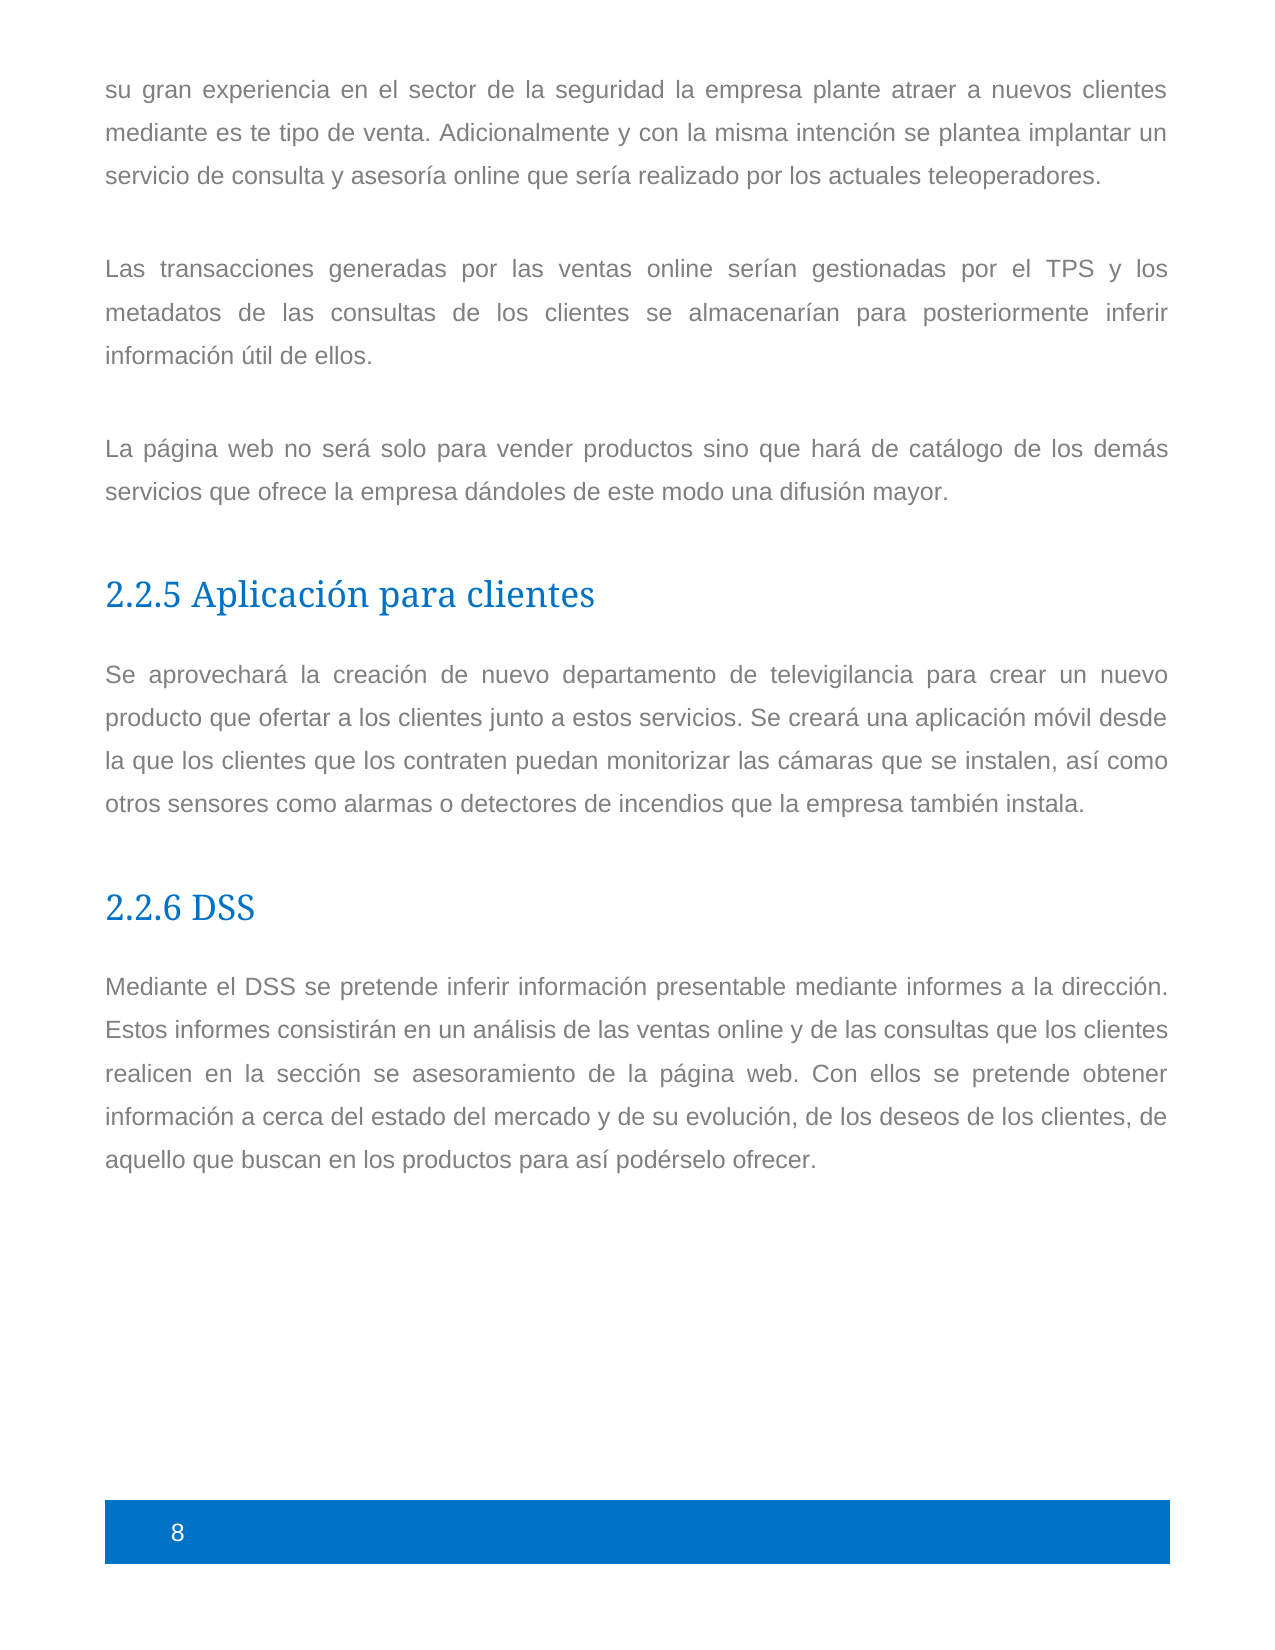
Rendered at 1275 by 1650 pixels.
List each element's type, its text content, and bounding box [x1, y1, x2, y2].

text Mediante el DSS se pretende inferir información presentable mediante informes a la dirección. Estos informes consistirán en un análisis de las ventas online y de las consultas que los clientes realicen en la sección se asesoramiento de la página web. Con ellos se pretende obtener información a cerca del estado del mercado y de su evolución, de los deseos de los clientes, de aquello que buscan en los productos para así podérselo ofrecer. [105, 972, 1170, 1173]
text su gran experiencia en el sector de la seguridad la empresa plante atraer a nuevos clientes mediante es te tipo de venta. Adicionalmente y con la misma intención se plantea implantar un servicio de consulta y asesoría online que sería realizado por los actuales teleoperadores. [105, 75, 1170, 190]
subtitle 2.2.5 Aplicación para clientes [105, 570, 1170, 618]
text Las transacciones generadas por las ventas online serían gestionadas por el TPS y los metadatos de las consultas de los clientes se almacenarían para posteriormente inferir información útil de ellos. [105, 254, 1170, 369]
subtitle 2.2.6 DSS [105, 882, 1170, 931]
text Se aprovechará la creación de nuevo departamento de televigilancia para crear un nuevo producto que ofertar a los clientes junto a estos servicios. Se creará una aplicación móvil desde la que los clientes que los contraten puedan monitorizar las cámaras que se instalen, así como otros sensores como alarmas o detectores de incendios que la empresa también instala. [105, 660, 1170, 818]
text La página web no será solo para vender productos sino que hará de catálogo de los demás servicios que ofrece la empresa dándoles de este modo una difusión mayor. [105, 434, 1170, 506]
